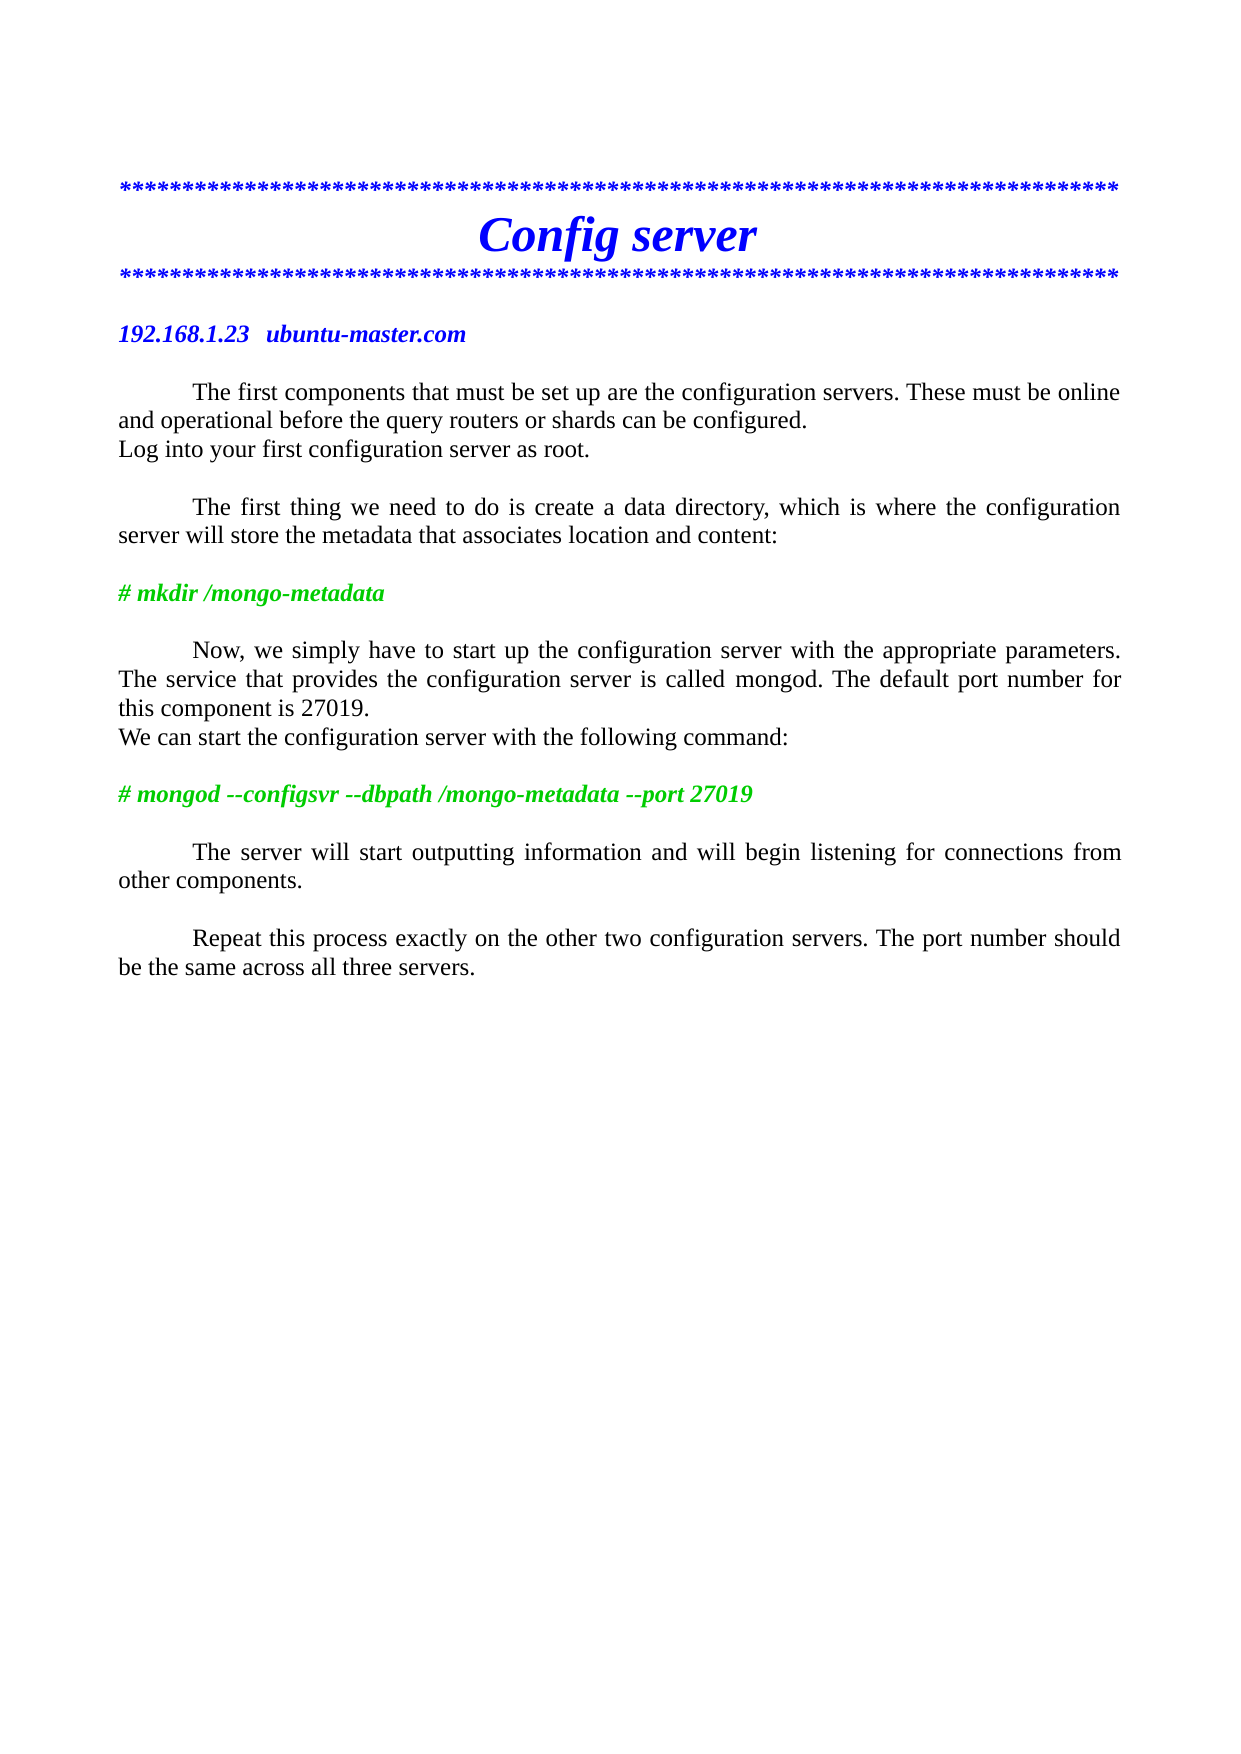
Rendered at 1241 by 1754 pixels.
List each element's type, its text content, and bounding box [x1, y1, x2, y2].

text Log into your first configuration server as root. [118, 434, 1122, 463]
text Config server [118, 204, 1122, 262]
text ******************************************************************************** [118, 176, 1122, 204]
text Repeat this process exactly on the other two configuration servers. The port number should be the same across all three servers. [118, 923, 1122, 981]
text The first thing we need to do is create a data directory, which is where the configuration server will store the metadata that associates location and content: [118, 492, 1122, 549]
text The server will start outputting information and will begin listening for connections from other components. [118, 837, 1122, 894]
text # mongod --configsvr --dbpath /mongo-metadata --port 27019 [118, 779, 1122, 808]
text ******************************************************************************** [118, 262, 1122, 291]
text The first components that must be set up are the configuration servers. These must be online and operational before the query routers or shards can be configured. [118, 377, 1122, 434]
text We can start the configuration server with the following command: [118, 722, 1122, 751]
text 192.168.1.23 ubuntu-master.com [118, 319, 1122, 348]
text # mkdir /mongo-metadata [118, 578, 1122, 607]
text Now, we simply have to start up the configuration server with the appropriate parameters. The service that provides the configuration server is called mongod. The default port number for this component is 27019. [118, 636, 1122, 722]
